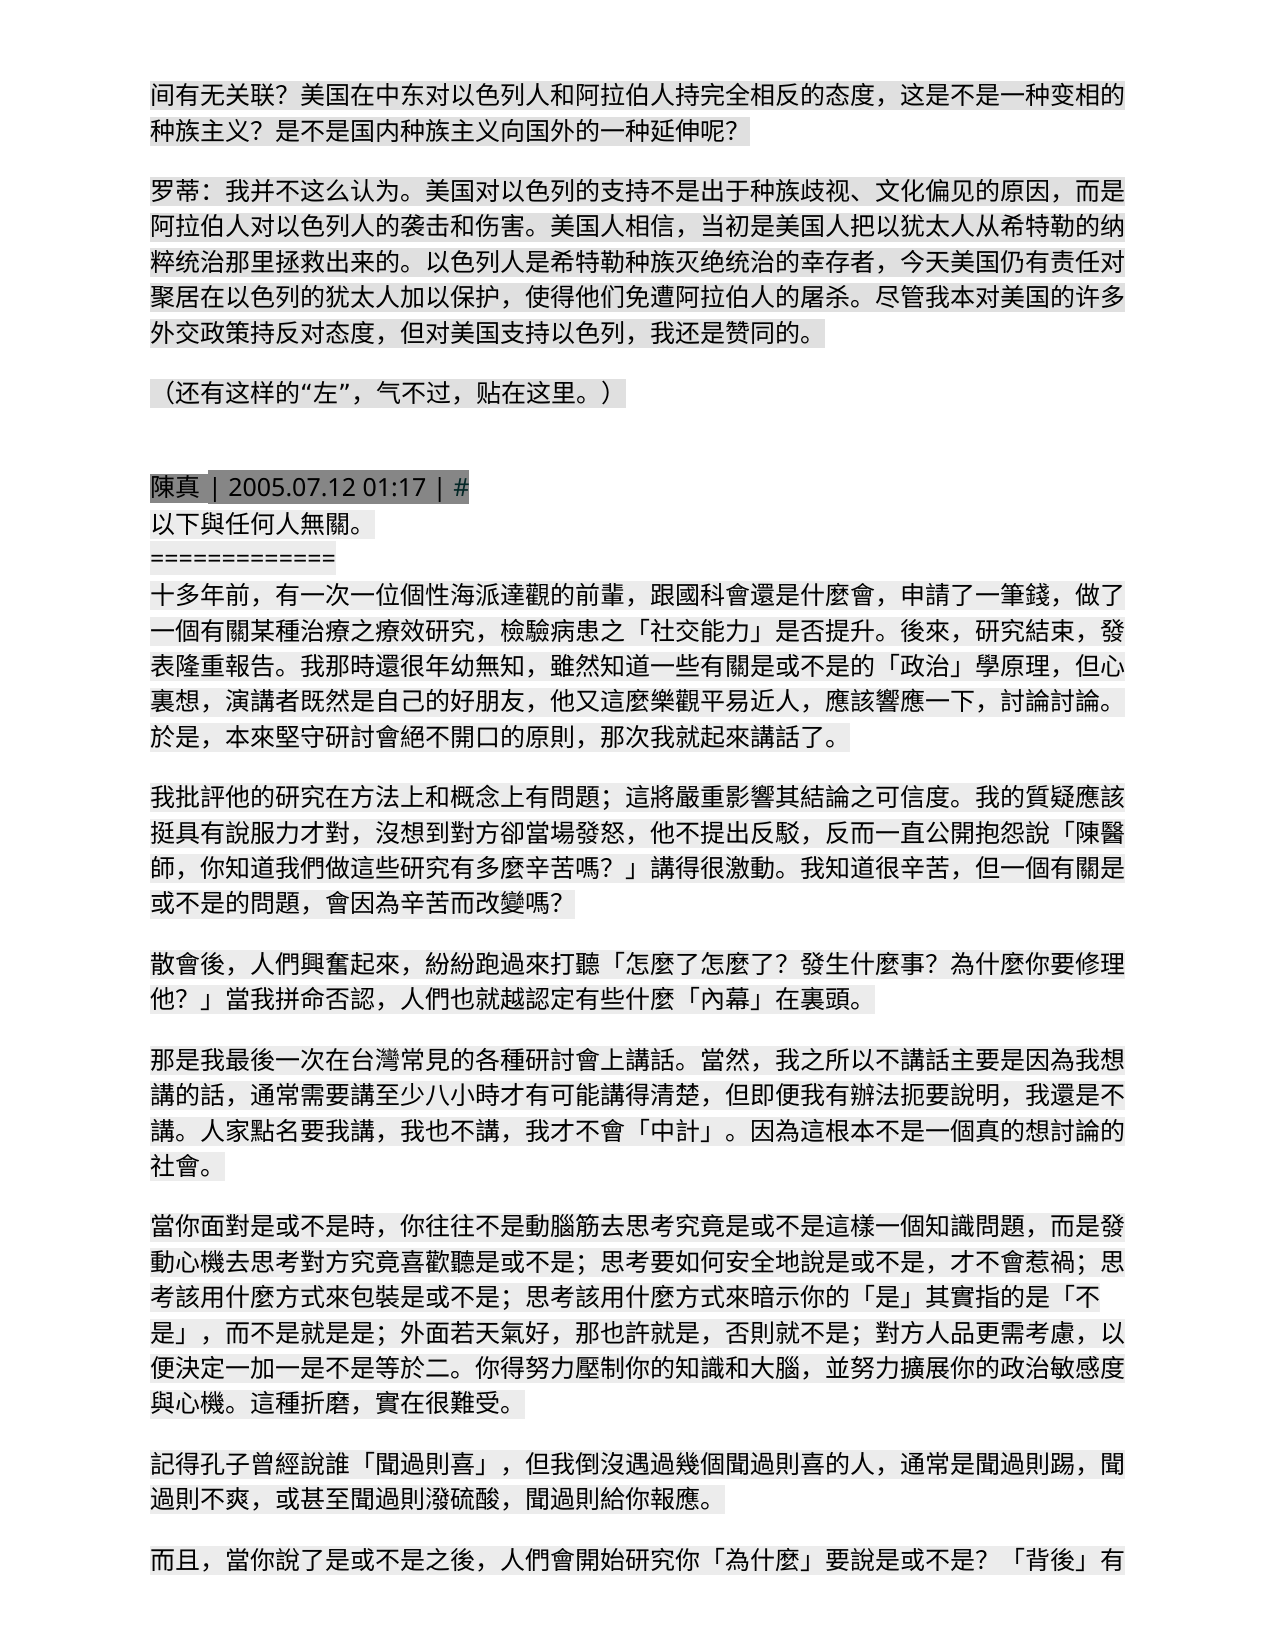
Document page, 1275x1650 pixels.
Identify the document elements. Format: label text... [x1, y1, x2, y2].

text 以下與任何人無關。 ============= 十多年前，有一次一位個性海派達觀的前輩，跟國科會還是什麼會，申請了一筆錢，做了一個有關某種治療之療效研究，檢驗病患之「社交能力」是否提升。後來，研究結束，發表隆重報告。我那時還很年幼無知，雖然知道一些有關是或不是的「政治」學原理，但心裏想，演講者既然是自己的好朋友，他又這麼樂觀平易近人，應該響應一下，討論討論。於是，本來堅守研討會絕不開口的原則，那次我就起來講話了。 [150, 504, 1125, 752]
text 而且，當你說了是或不是之後，人們會開始研究你「為什麼」要說是或不是？「背後」有 [150, 1539, 1125, 1575]
text 記得孔子曾經說誰「聞過則喜」，但我倒沒遇過幾個聞過則喜的人，通常是聞過則踢，聞過則不爽，或甚至聞過則潑硫酸，聞過則給你報應。 [150, 1444, 1125, 1514]
text 那是我最後一次在台灣常見的各種研討會上講話。當然，我之所以不講話主要是因為我想講的話，通常需要講至少八小時才有可能講得清楚，但即便我有辦法扼要說明，我還是不講。人家點名要我講，我也不講，我才不會「中計」。因為這根本不是一個真的想討論的社會。 [150, 1039, 1125, 1181]
text 我批評他的研究在方法上和概念上有問題；這將嚴重影響其結論之可信度。我的質疑應該挺具有說服力才對，沒想到對方卻當場發怒，他不提出反駁，反而一直公開抱怨說「陳醫師，你知道我們做這些研究有多麼辛苦嗎？」講得很激動。我知道很辛苦，但一個有關是或不是的問題，會因為辛苦而改變嗎？ [150, 777, 1125, 919]
text 间有无关联？美国在中东对以色列人和阿拉伯人持完全相反的态度，这是不是一种变相的种族主义？是不是国内种族主义向国外的一种延伸呢？ [150, 75, 1125, 146]
text 罗蒂：我并不这么认为。美国对以色列的支持不是出于种族歧视、文化偏见的原因，而是阿拉伯人对以色列人的袭击和伤害。美国人相信，当初是美国人把以犹太人从希特勒的纳粹统治那里拯救出来的。以色列人是希特勒种族灭绝统治的幸存者，今天美国仍有责任对聚居在以色列的犹太人加以保护，使得他们免遭阿拉伯人的屠杀。尽管我本对美国的许多外交政策持反对态度，但对美国支持以色列，我还是赞同的。 [150, 171, 1125, 348]
text （还有这样的“左”，气不过，贴在这里。） [150, 373, 1125, 444]
text 當你面對是或不是時，你往往不是動腦筋去思考究竟是或不是這樣一個知識問題，而是發動心機去思考對方究竟喜歡聽是或不是；思考要如何安全地說是或不是，才不會惹禍；思考該用什麼方式來包裝是或不是；思考該用什麼方式來暗示你的「是」其實指的是「不是」，而不是就是是；外面若天氣好，那也許就是，否則就不是；對方人品更需考慮，以便決定一加一是不是等於二。你得努力壓制你的知識和大腦，並努力擴展你的政治敏感度與心機。這種折磨，實在很難受。 [150, 1206, 1125, 1419]
text 陳真 | 2005.07.12 01:17 | # [150, 469, 1125, 504]
text 散會後，人們興奮起來，紛紛跑過來打聽「怎麼了怎麼了？發生什麼事？為什麼你要修理他？」當我拼命否認，人們也就越認定有些什麼「內幕」在裏頭。 [150, 944, 1125, 1014]
